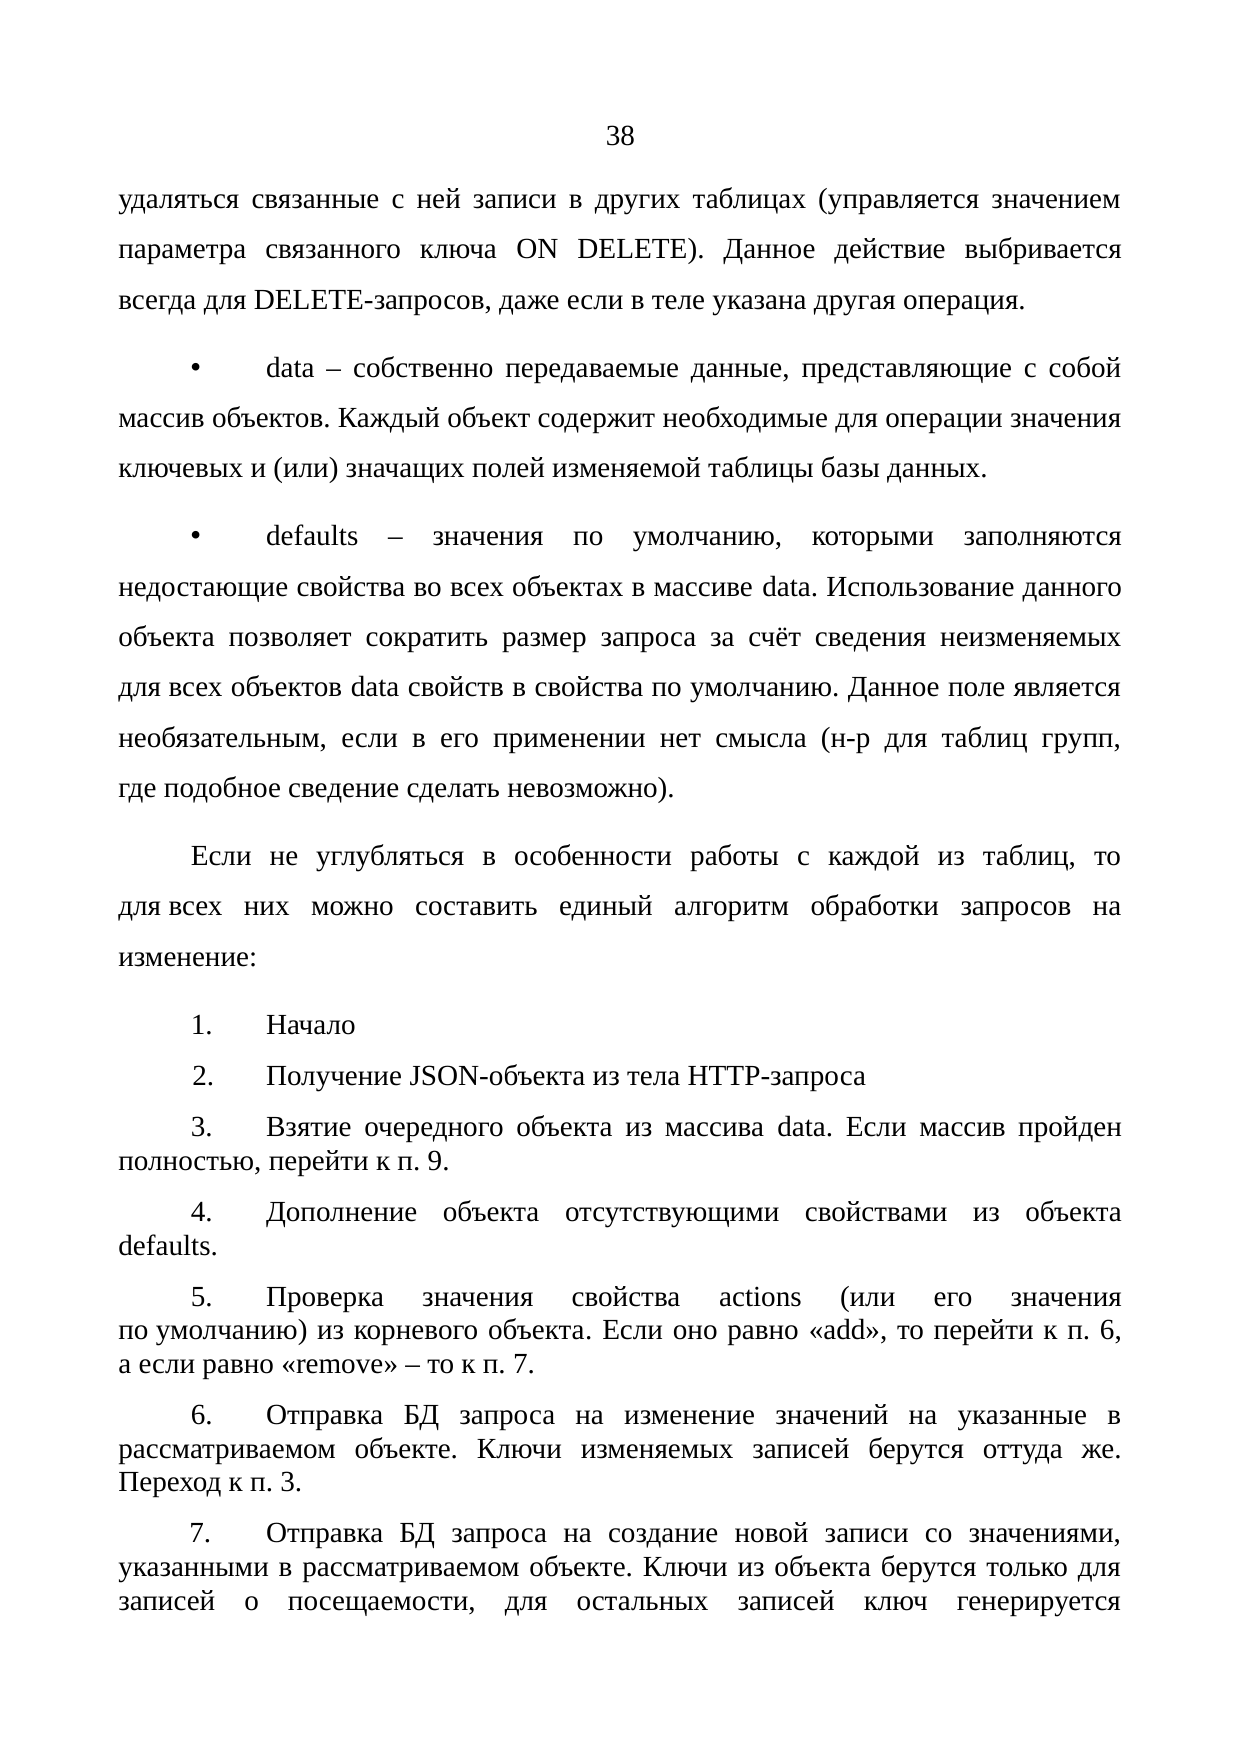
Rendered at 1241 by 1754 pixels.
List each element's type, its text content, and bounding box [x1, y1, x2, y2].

list Проверка значения свойства actions (или его значения по умолчанию) из корневого объекта. Если оно равно «add», то перейти к п. 6, а если равно «remove» – то к п. 7. [118, 1279, 1122, 1379]
list Дополнение объекта отсутствующими свойствами из объекта defaults. [118, 1194, 1122, 1261]
list Отправка БД запроса на создание новой записи со значениями, указанными в рассматриваемом объекте. Ключи из объекта берутся только для записей о посещаемости, для остальных записей ключ генерируется [118, 1516, 1122, 1616]
list Отправка БД запроса на изменение значений на указанные в рассматриваемом объекте. Ключи изменяемых записей берутся оттуда же. Переход к п. 3. [118, 1397, 1122, 1498]
list data – собственно передаваемые данные, представляющие с собой массив объектов. Каждый объект содержит необходимые для операции значения ключевых и (или) значащих полей изменяемой таблицы базы данных. [118, 350, 1122, 484]
list Взятие очередного объекта из массива data. Если массив пройден полностью, перейти к п. 9. [118, 1109, 1122, 1176]
list Начало [118, 1007, 1122, 1040]
list удаляться связанные с ней записи в других таблицах (управляется значением параметра связанного ключа ON DELETE). Данное действие выбривается всегда для DELETE-запросов, даже если в теле указана другая операция. [118, 181, 1122, 315]
text Если не углубляться в особенности работы с каждой из таблиц, то для всех них можно составить единый алгоритм обработки запросов на изменение: [118, 838, 1122, 972]
list defaults – значения по умолчанию, которыми заполняются недостающие свойства во всех объектах в массиве data. Использование данного объекта позволяет сократить размер запроса за счёт сведения неизменяемых для всех объектов data свойств в свойства по умолчанию. Данное поле является необязательным, если в его применении нет смысла (н-р для таблиц групп, где подобное сведение сделать невозможно). [118, 518, 1122, 804]
list Получение JSON-объекта из тела HTTP-запроса [118, 1058, 1122, 1092]
